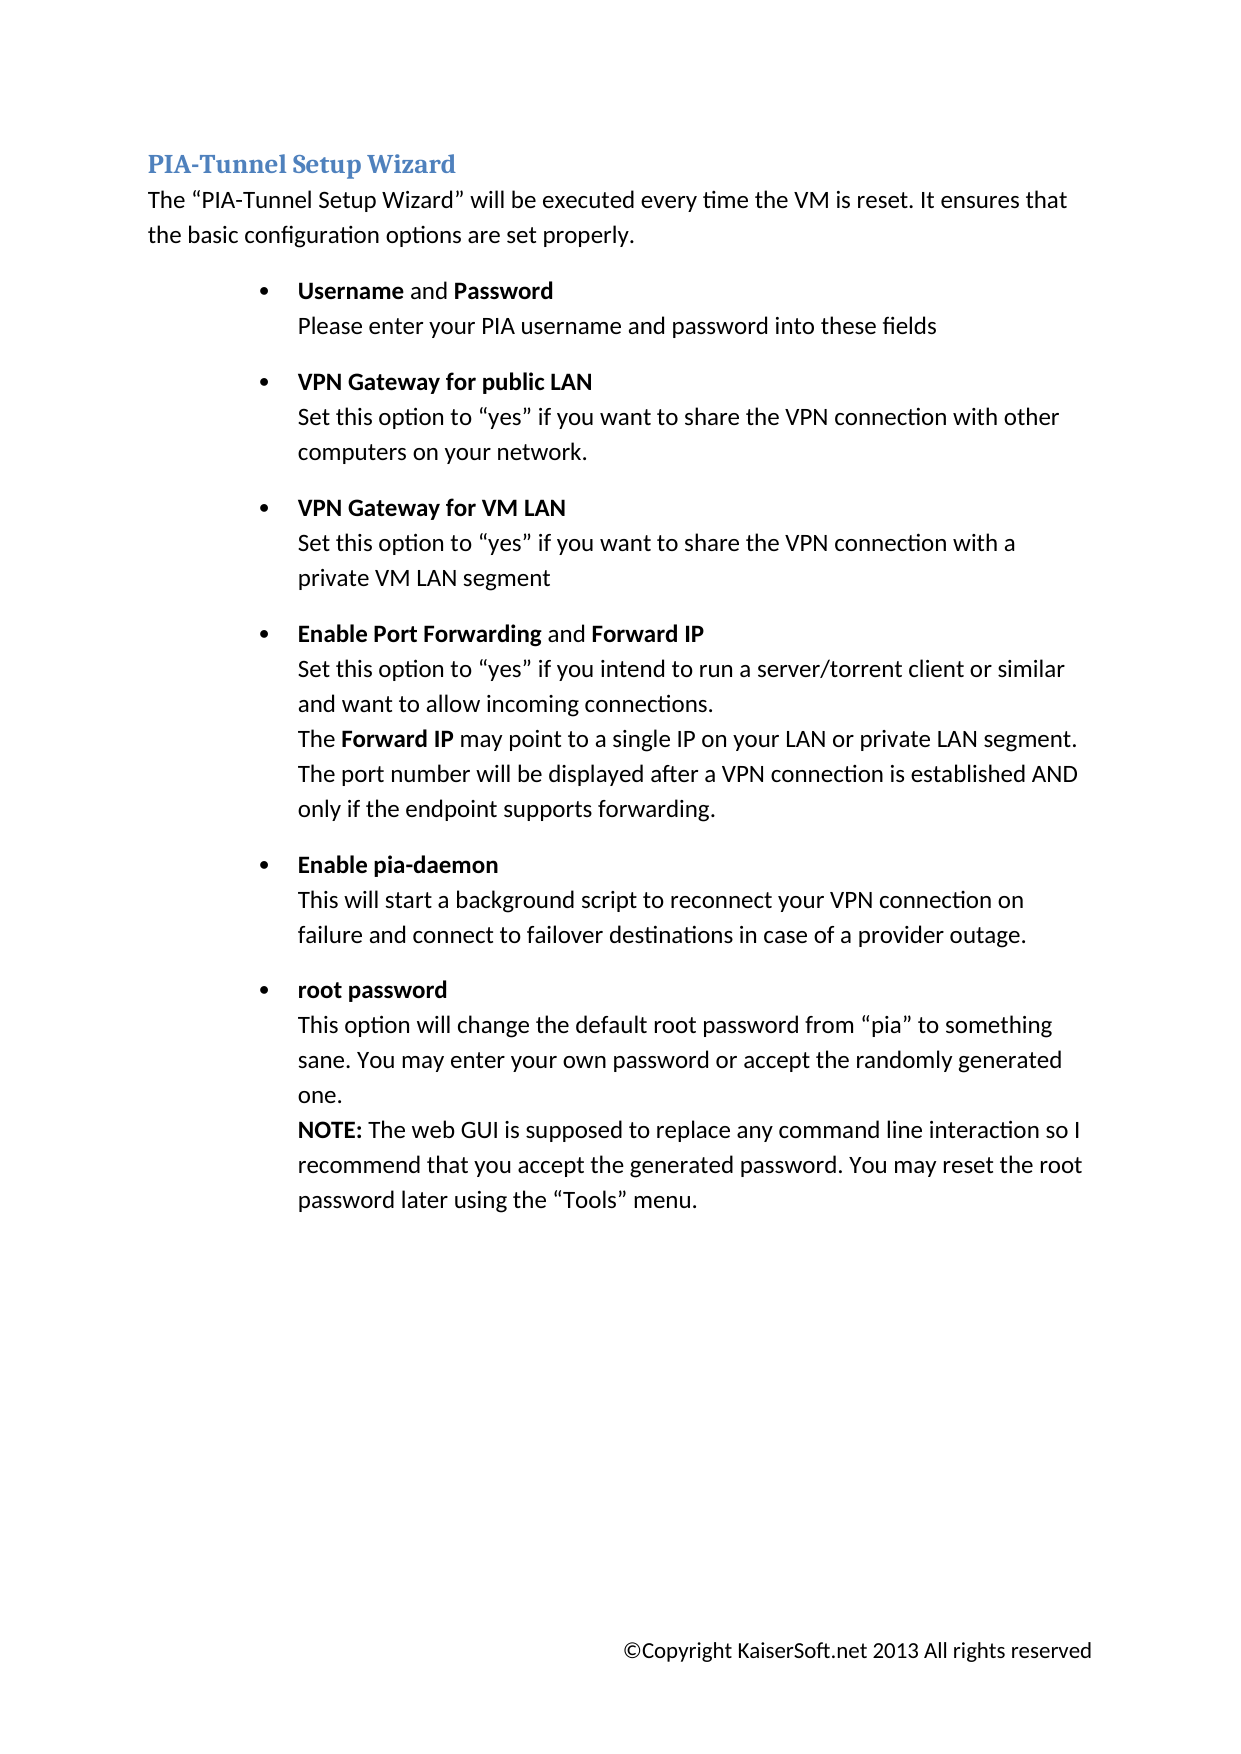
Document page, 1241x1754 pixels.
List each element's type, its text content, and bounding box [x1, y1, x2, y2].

text The “PIA-Tunnel Setup Wizard” will be executed every time the VM is reset. It ensures that the basic configuration options are set properly. [148, 184, 1093, 250]
list Enable Port Forwarding and Forward IP Set this option to “yes” if you intend to run a server/torrent client or similar and want to allow incoming connections. The Forward IP may point to a single IP on your LAN or private LAN segment. The port number will be displayed after a VPN connection is established AND only if the endpoint supports forwarding. [260, 618, 1093, 823]
list VPN Gateway for public LAN Set this option to “yes” if you want to share the VPN connection with other computers on your network. [260, 366, 1093, 467]
subtitle PIA-Tunnel Setup Wizard [148, 149, 1093, 180]
list VPN Gateway for VM LAN Set this option to “yes” if you want to share the VPN connection with a private VM LAN segment [260, 492, 1093, 593]
list Username and Password Please enter your PIA username and password into these fields [260, 275, 1093, 341]
list Enable pia-daemon This will start a background script to reconnect your VPN connection on failure and connect to failover destinations in case of a provider outage. [260, 849, 1093, 949]
list root password This option will change the default root password from “pia” to something sane. You may enter your own password or accept the randomly generated one. NOTE: The web GUI is supposed to replace any command line interaction so I recommend that you accept the generated password. You may reset the root password later using the “Tools” menu. [260, 974, 1093, 1215]
